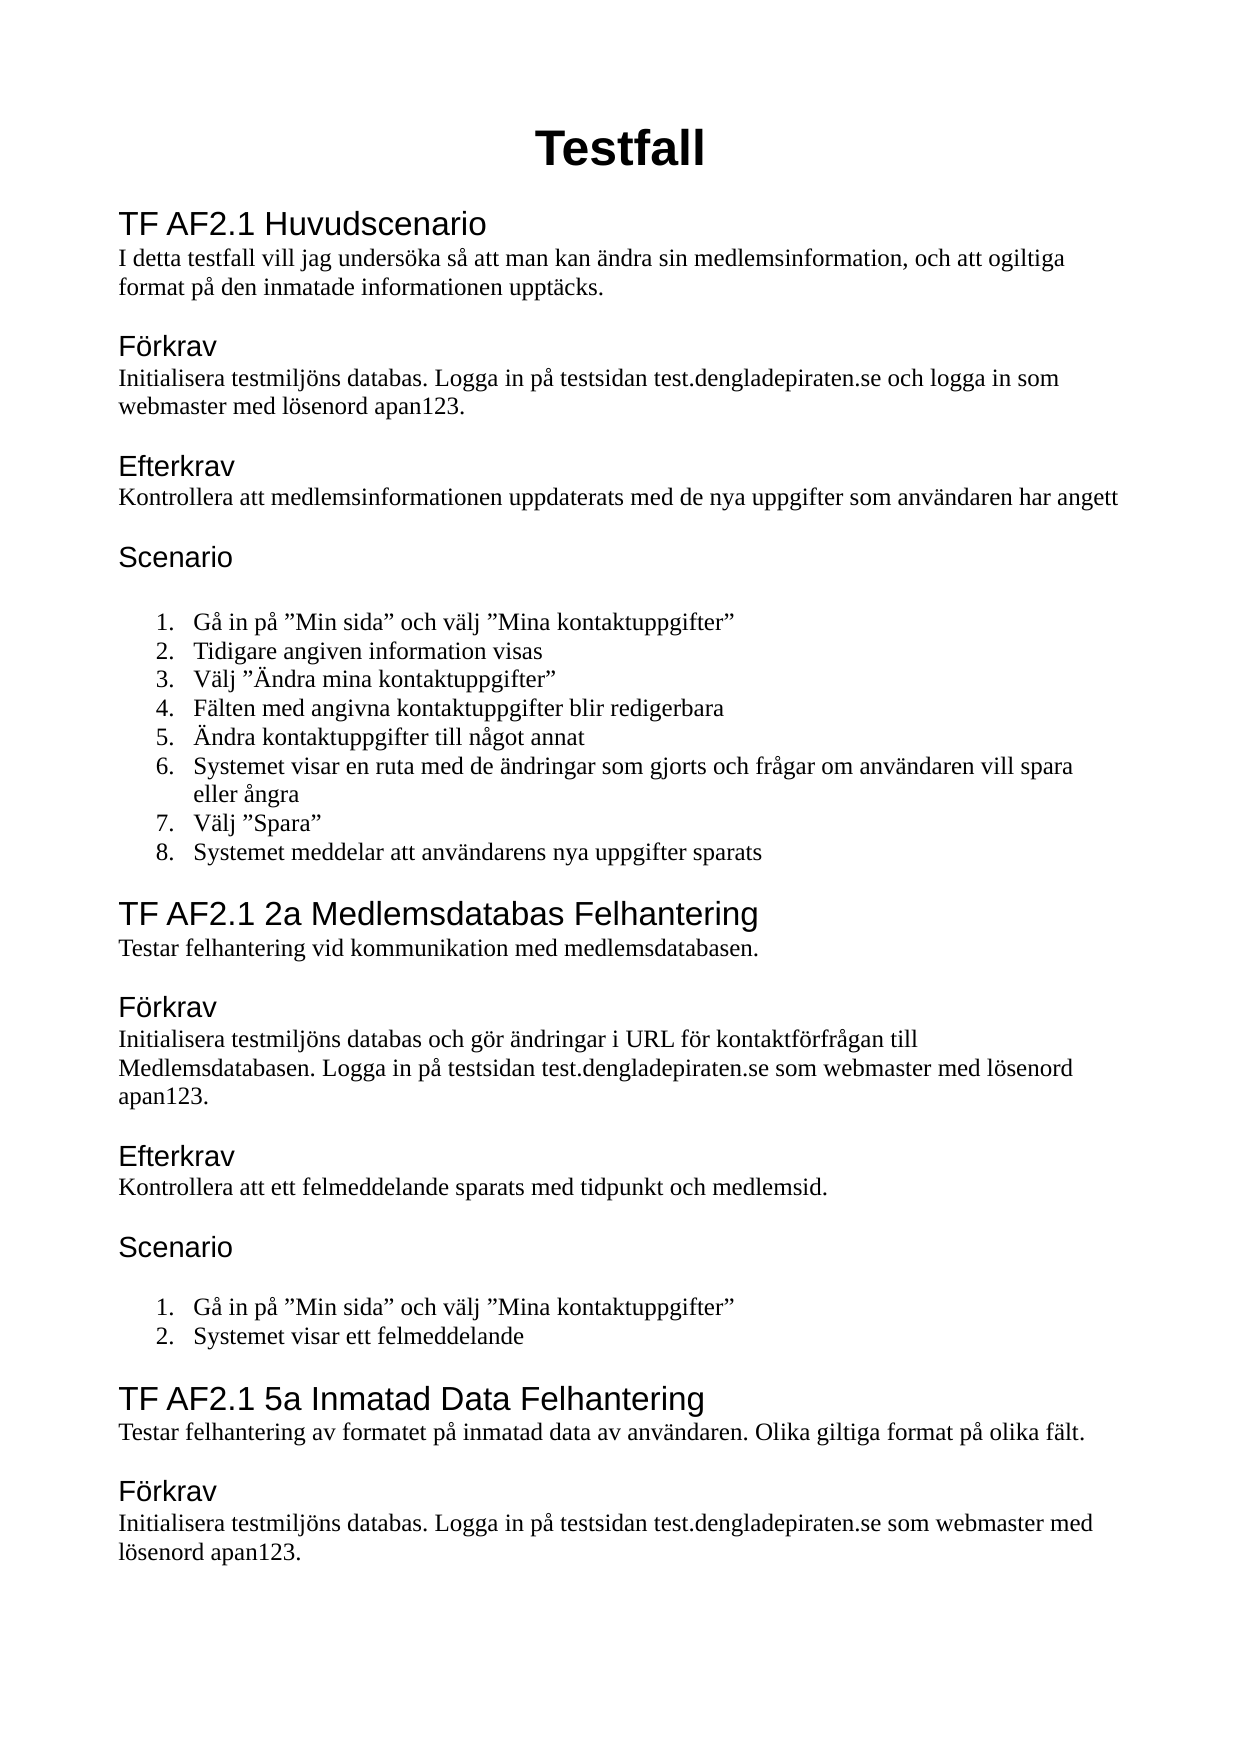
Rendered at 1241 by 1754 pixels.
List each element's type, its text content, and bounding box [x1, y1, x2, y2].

text Kontrollera att medlemsinformationen uppdaterats med de nya uppgifter som användaren har angett [118, 482, 1122, 511]
text I detta testfall vill jag undersöka så att man kan ändra sin medlemsinformation, och att ogiltiga format på den inmatade informationen upptäcks. [118, 243, 1122, 300]
list Fälten med angivna kontaktuppgifter blir redigerbara [156, 693, 1122, 722]
text Scenario [118, 1230, 1122, 1263]
text Initialisera testmiljöns databas. Logga in på testsidan test.dengladepiraten.se och logga in som webmaster med lösenord apan123. [118, 363, 1122, 420]
text TF AF2.1 5a Inmatad Data Felhantering [118, 1378, 1122, 1417]
text Initialisera testmiljöns databas. Logga in på testsidan test.dengladepiraten.se som webmaster med lösenord apan123. [118, 1508, 1122, 1566]
list Gå in på ”Min sida” och välj ”Mina kontaktuppgifter” [156, 1292, 1122, 1321]
list Tidigare angiven information visas [156, 636, 1122, 664]
text Efterkrav [118, 449, 1122, 482]
list Välj ”Ändra mina kontaktuppgifter” [156, 664, 1122, 693]
text Testar felhantering vid kommunikation med medlemsdatabasen. [118, 933, 1122, 962]
text Förkrav [118, 990, 1122, 1024]
list Systemet visar en ruta med de ändringar som gjorts och frågar om användaren vill spara eller ångra [156, 751, 1122, 808]
text Förkrav [118, 1474, 1122, 1508]
text Testar felhantering av formatet på inmatad data av användaren. Olika giltiga format på olika fält. [118, 1417, 1122, 1446]
list Ändra kontaktuppgifter till något annat [156, 722, 1122, 751]
text Testfall [118, 118, 1122, 176]
text Kontrollera att ett felmeddelande sparats med tidpunkt och medlemsid. [118, 1172, 1122, 1201]
text Initialisera testmiljöns databas och gör ändringar i URL för kontaktförfrågan till Medlemsdatabasen. Logga in på testsidan test.dengladepiraten.se som webmaster med lösenord apan123. [118, 1024, 1122, 1110]
text Efterkrav [118, 1139, 1122, 1172]
list Systemet meddelar att användarens nya uppgifter sparats [156, 837, 1122, 866]
list Gå in på ”Min sida” och välj ”Mina kontaktuppgifter” [156, 607, 1122, 636]
list Systemet visar ett felmeddelande [156, 1321, 1122, 1350]
text Scenario [118, 540, 1122, 573]
text Förkrav [118, 329, 1122, 363]
text TF AF2.1 2a Medlemsdatabas Felhantering [118, 894, 1122, 933]
text TF AF2.1 Huvudscenario [118, 204, 1122, 243]
list Välj ”Spara” [156, 808, 1122, 837]
